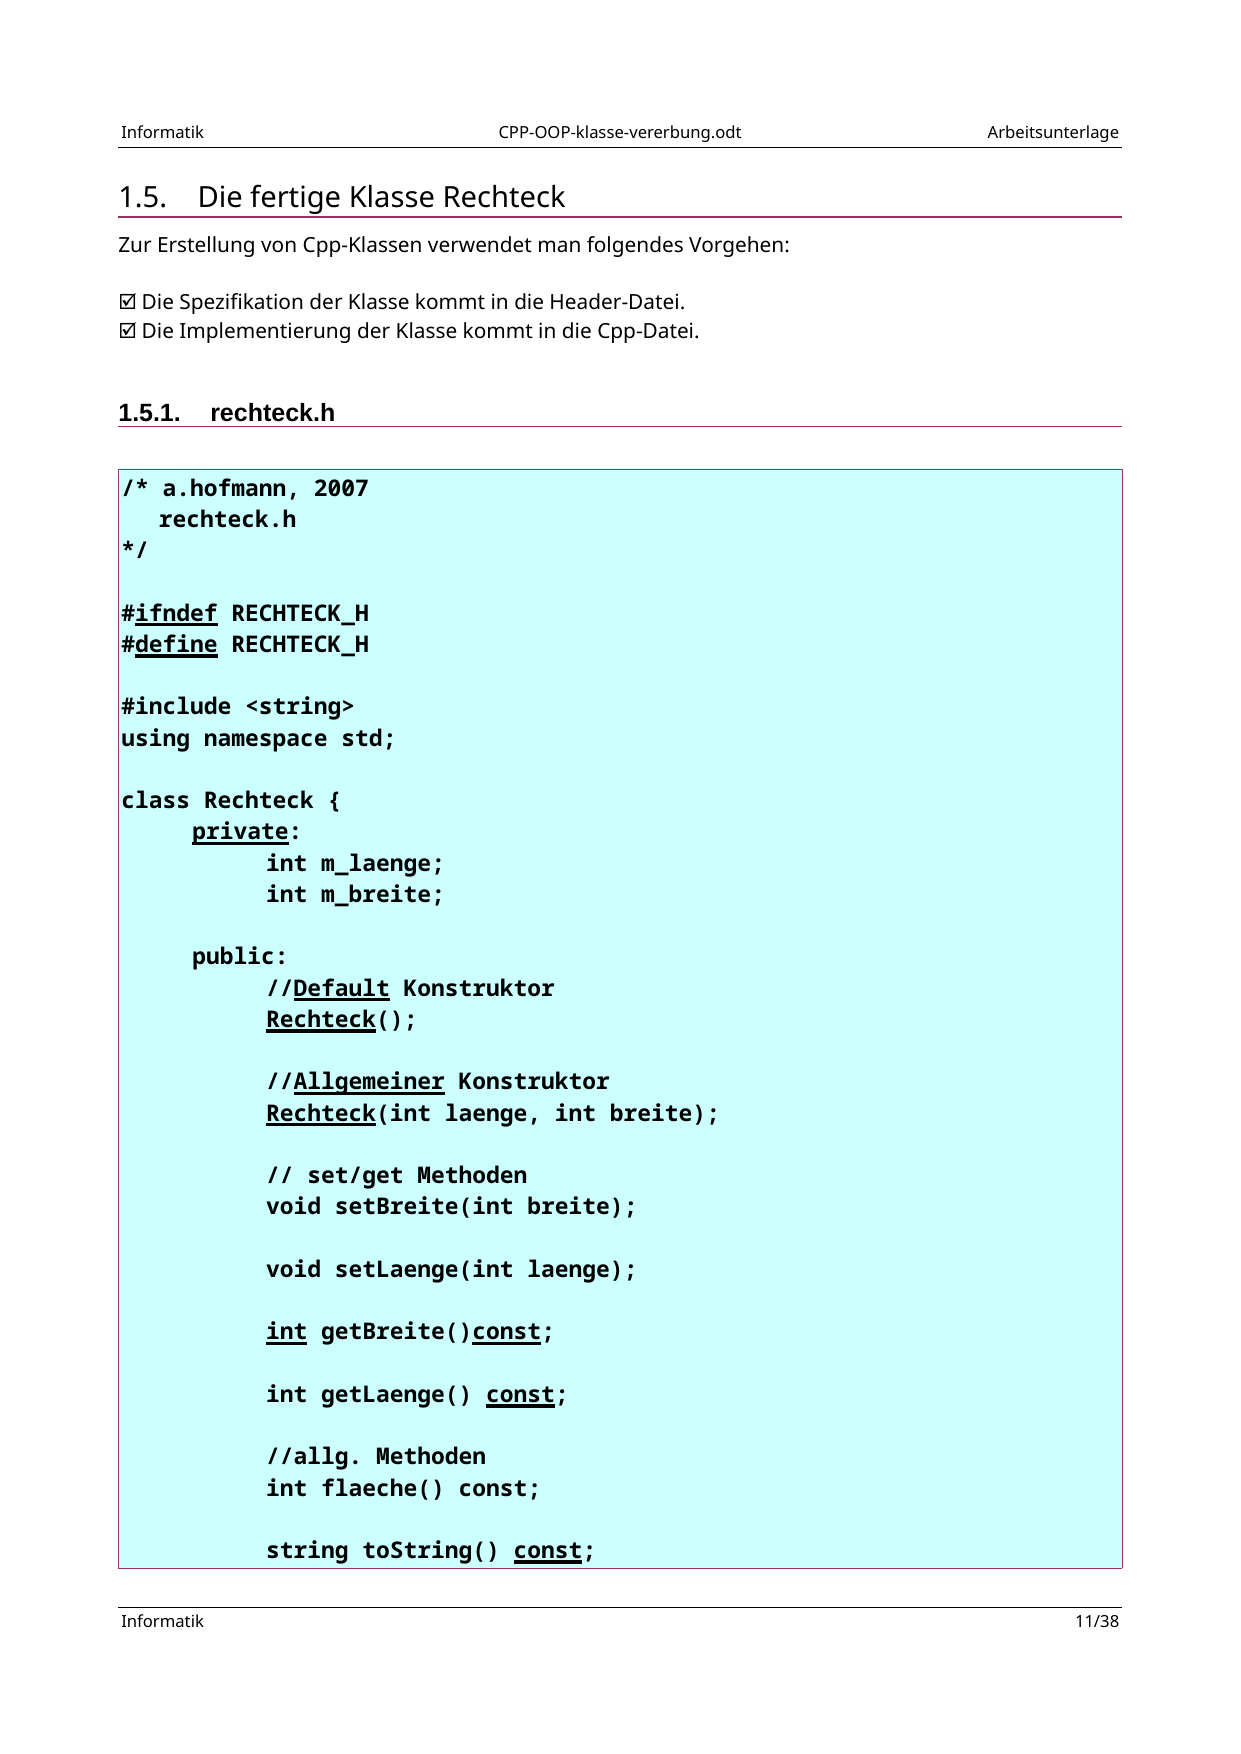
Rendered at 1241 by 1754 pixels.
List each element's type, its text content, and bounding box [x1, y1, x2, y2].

text void setBreite(int breite); [119, 1187, 1122, 1218]
text #ifndef RECHTECK_H [119, 593, 1122, 625]
text void setLaenge(int laenge); [119, 1250, 1122, 1281]
text //allg. Methoden [119, 1437, 1122, 1468]
text Rechteck(); [119, 1000, 1122, 1031]
list Die Implementierung der Klasse kommt in die Cpp-Datei. [118, 316, 1122, 344]
text */ [119, 531, 1122, 562]
text //Default Konstruktor [119, 968, 1122, 1000]
text // set/get Methoden [119, 1156, 1122, 1187]
text class Rechteck { [119, 781, 1122, 812]
subtitle rechteck.h [118, 398, 1122, 426]
text using namespace std; [119, 718, 1122, 750]
text public: [119, 937, 1122, 968]
text //Allgemeiner Konstruktor [119, 1062, 1122, 1093]
text private: [119, 812, 1122, 843]
text Zur Erstellung von Cpp-Klassen verwendet man folgendes Vorgehen: [118, 231, 1122, 259]
list Die Spezifikation der Klasse kommt in die Header-Datei. [118, 287, 1122, 316]
text int m_breite; [119, 875, 1122, 906]
text Rechteck(int laenge, int breite); [119, 1093, 1122, 1125]
text #define RECHTECK_H [119, 625, 1122, 656]
text int getBreite()const; [119, 1312, 1122, 1343]
text #include <string> [119, 687, 1122, 718]
text int m_laenge; [119, 843, 1122, 875]
text string toString() const; [119, 1531, 1122, 1568]
list rechteck.h [119, 500, 1122, 531]
text /* a.hofmann, 2007 [119, 470, 1122, 500]
subtitle Die fertige Klasse Rechteck [118, 176, 1122, 216]
text int flaeche() const; [119, 1468, 1122, 1500]
text int getLaenge() const; [119, 1375, 1122, 1406]
